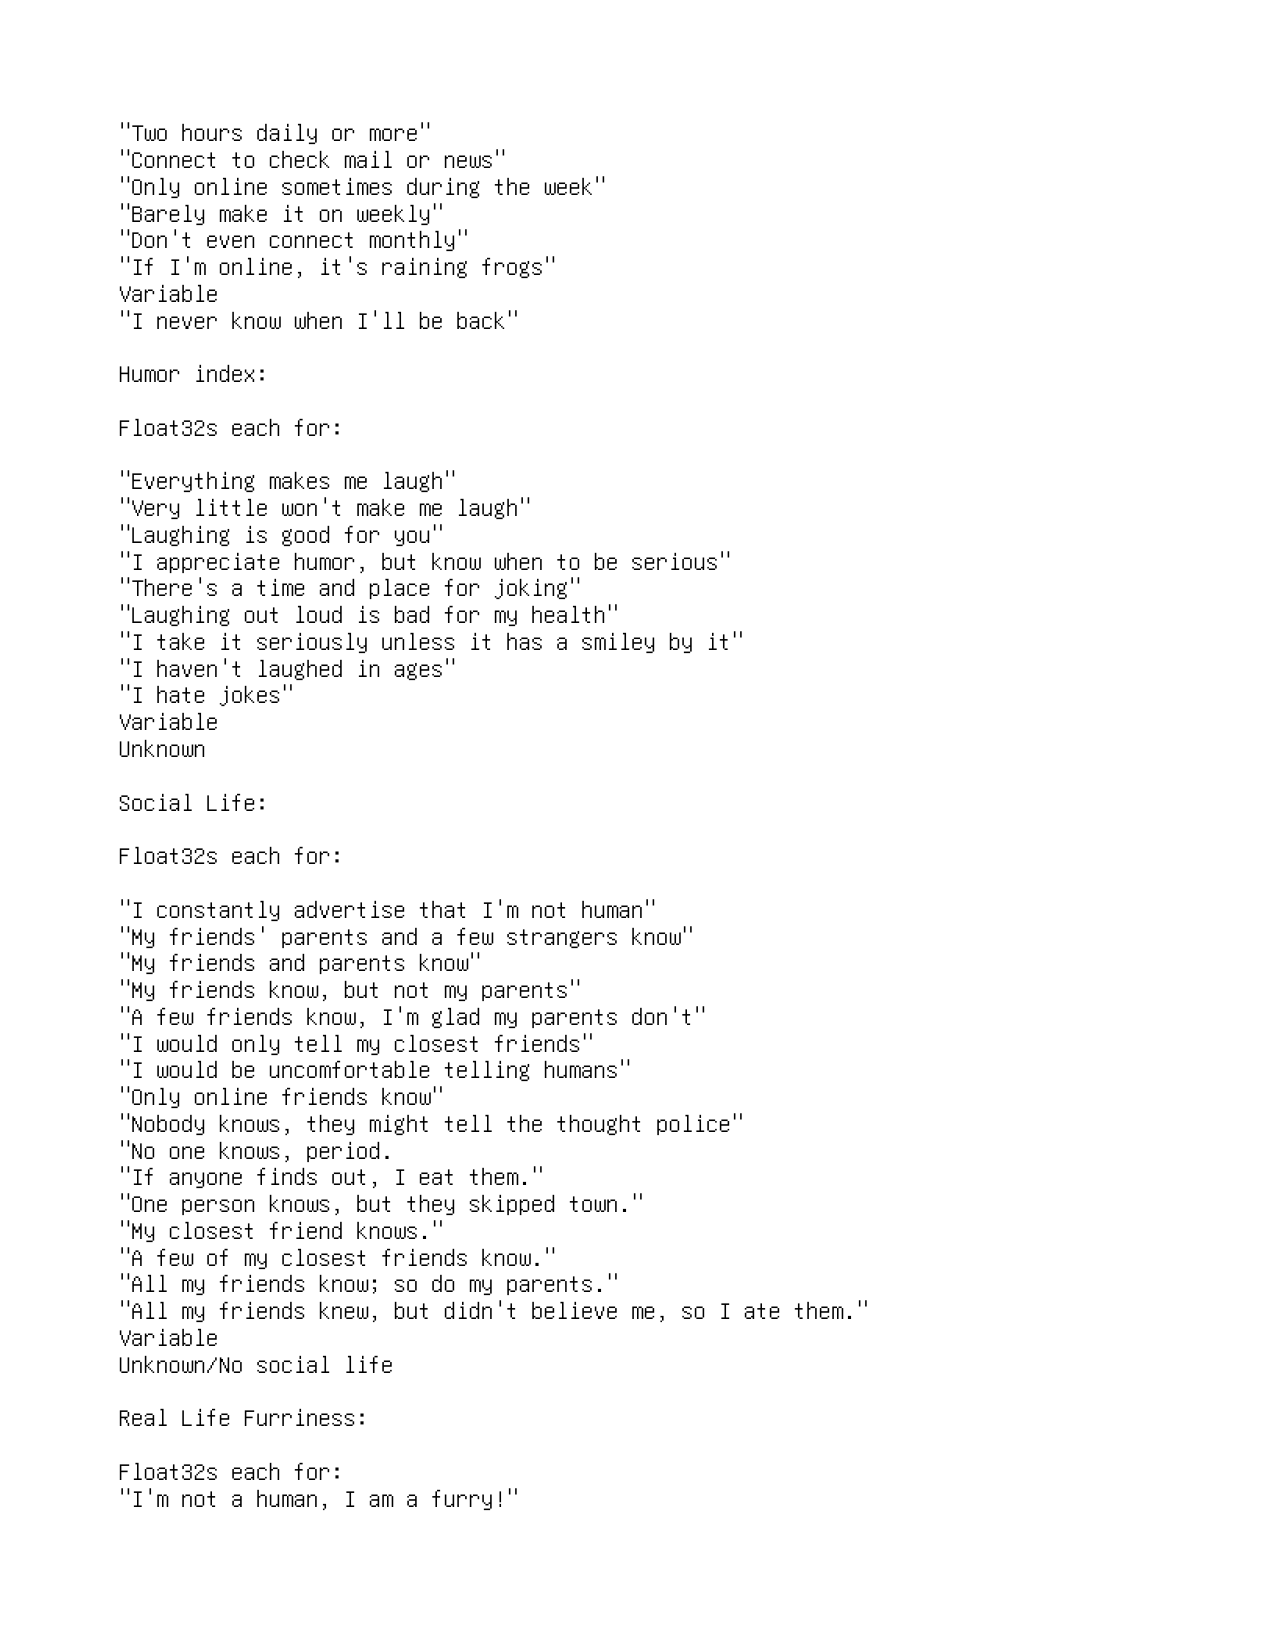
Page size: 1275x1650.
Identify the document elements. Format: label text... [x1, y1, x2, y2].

text "My closest friend knows." [118, 1216, 1157, 1242]
text "A few of my closest friends know." [118, 1242, 1157, 1269]
text "Only online friends know" [118, 1082, 1157, 1109]
text "I hate jokes" [118, 680, 1157, 707]
text Humor index: [118, 359, 1157, 386]
text Float32s each for: [118, 841, 1157, 868]
text Unknown [118, 734, 1157, 761]
text "All my friends knew, but didn't believe me, so I ate them." [118, 1296, 1157, 1323]
text "My friends know, but not my parents" [118, 975, 1157, 1002]
text "No one knows, period. [118, 1135, 1157, 1162]
text "I'm not a human, I am a furry!" [118, 1483, 1157, 1510]
text "Everything makes me laugh" [118, 466, 1157, 493]
text "I would be uncomfortable telling humans" [118, 1055, 1157, 1082]
text "All my friends know; so do my parents." [118, 1269, 1157, 1296]
text "If anyone finds out, I eat them." [118, 1162, 1157, 1189]
text "If I'm online, it's raining frogs" [118, 252, 1157, 279]
text "Don't even connect monthly" [118, 225, 1157, 252]
text Variable [118, 279, 1157, 306]
text "Very little won't make me laugh" [118, 493, 1157, 520]
text "There's a time and place for joking" [118, 573, 1157, 600]
text Variable [118, 1323, 1157, 1349]
text Variable [118, 707, 1157, 734]
text "My friends and parents know" [118, 948, 1157, 975]
text "Connect to check mail or news" [118, 145, 1157, 172]
text "I appreciate humor, but know when to be serious" [118, 546, 1157, 573]
text "Laughing is good for you" [118, 520, 1157, 546]
text "Laughing out loud is bad for my health" [118, 600, 1157, 627]
text Real Life Furriness: [118, 1403, 1157, 1430]
text "Barely make it on weekly" [118, 198, 1157, 225]
text Social Life: [118, 787, 1157, 814]
text "I would only tell my closest friends" [118, 1028, 1157, 1055]
text "My friends' parents and a few strangers know" [118, 921, 1157, 948]
text "I never know when I'll be back" [118, 306, 1157, 332]
text Float32s each for: [118, 1457, 1157, 1483]
text "Nobody knows, they might tell the thought police" [118, 1109, 1157, 1135]
text "Only online sometimes during the week" [118, 172, 1157, 198]
text "I haven't laughed in ages" [118, 653, 1157, 680]
text Unknown/No social life [118, 1349, 1157, 1376]
text Float32s each for: [118, 413, 1157, 439]
text "I take it seriously unless it has a smiley by it" [118, 627, 1157, 653]
text "A few friends know, I'm glad my parents don't" [118, 1002, 1157, 1028]
text "I constantly advertise that I'm not human" [118, 894, 1157, 921]
text "Two hours daily or more" [118, 118, 1157, 145]
text "One person knows, but they skipped town." [118, 1189, 1157, 1216]
